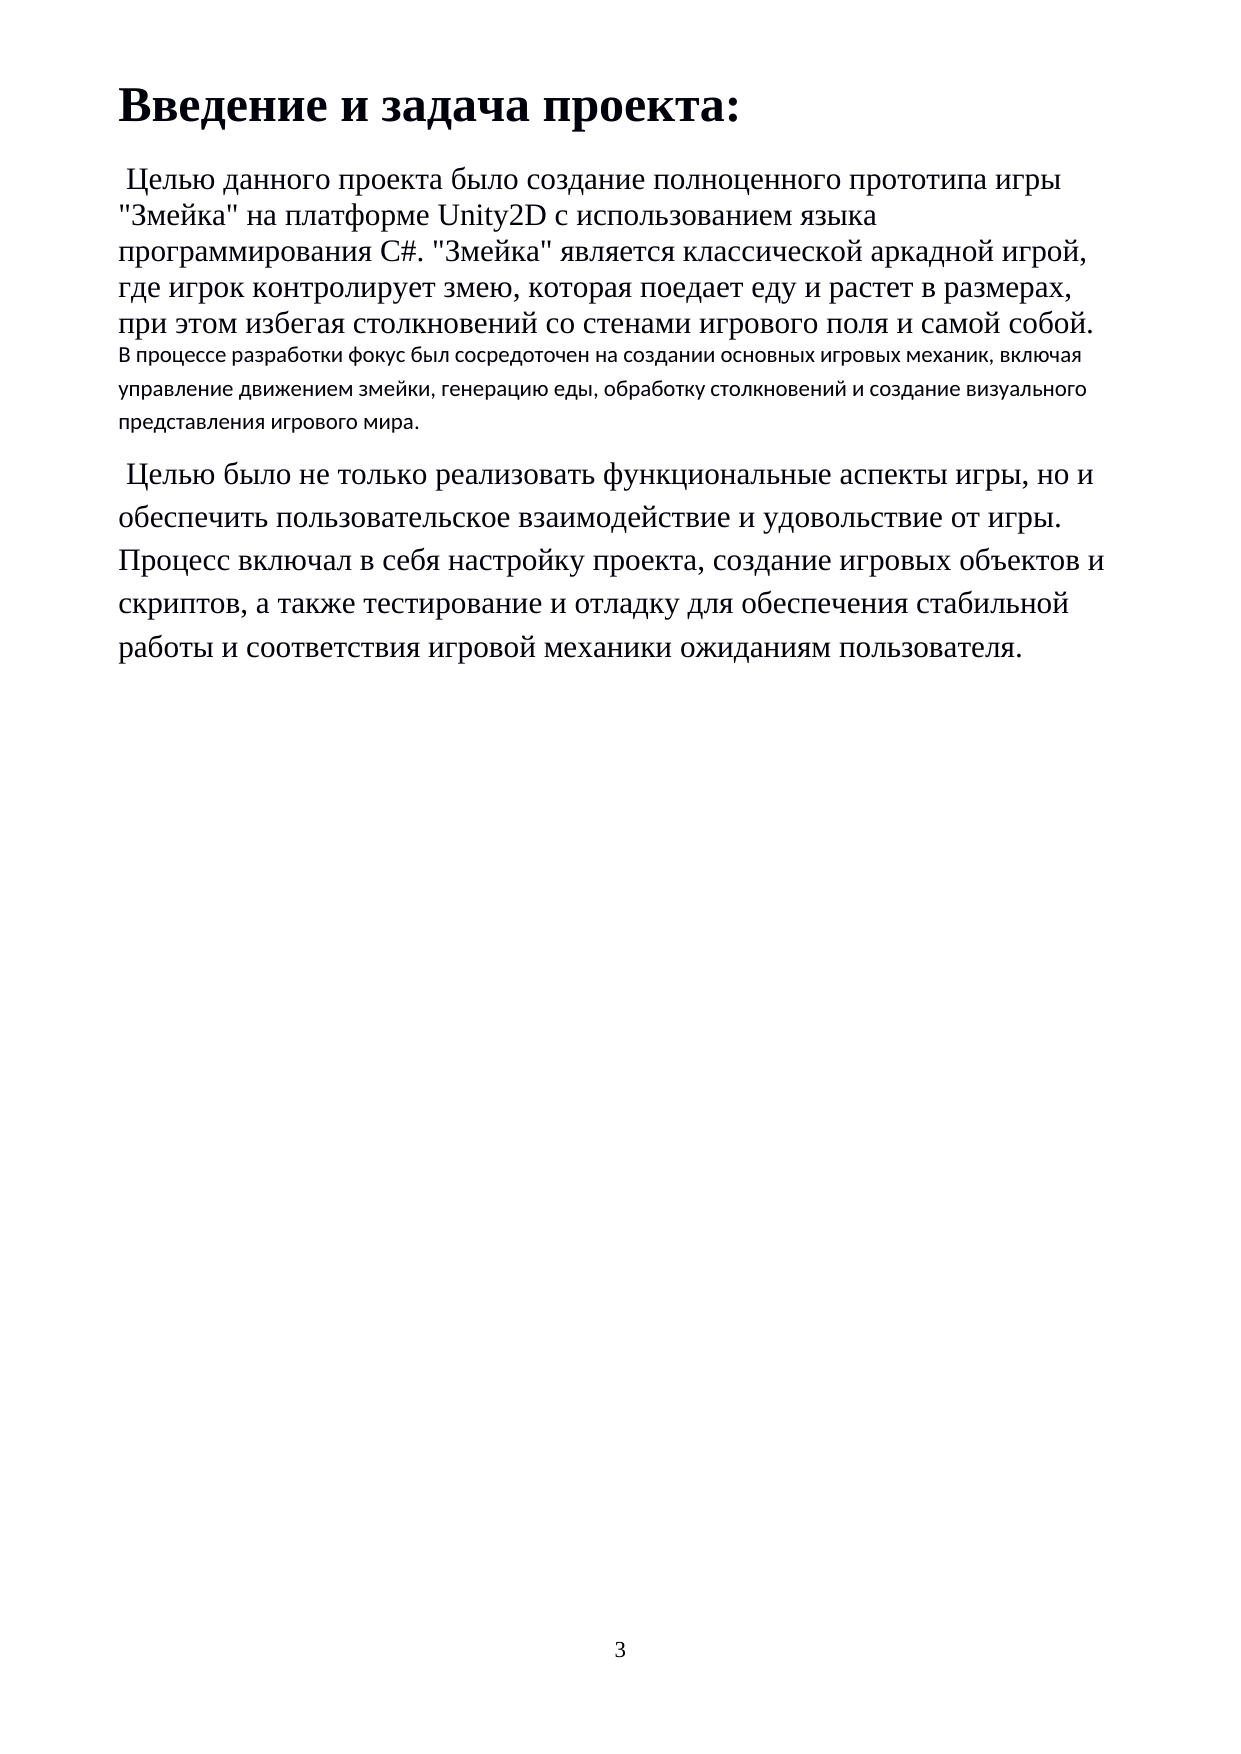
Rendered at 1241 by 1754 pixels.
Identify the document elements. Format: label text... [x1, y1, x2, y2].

text Целью было не только реализовать функциональные аспекты игры, но и обеспечить пользовательское взаимодействие и удовольствие от игры. Процесс включал в себя настройку проекта, создание игровых объектов и скриптов, а также тестирование и отладку для обеспечения стабильной работы и соответствия игровой механики ожиданиям пользователя. [118, 455, 1122, 664]
text Введение и задача проекта: [118, 75, 1122, 132]
text В процессе разработки фокус был сосредоточен на создании основных игровых механик, включая управление движением змейки, генерацию еды, обработку столкновений и создание визуального представления игрового мира. [118, 340, 1122, 435]
text Целью данного проекта было создание полноценного прототипа игры "Змейка" на платформе Unity2D с использованием языка программирования C#. "Змейка" является классической аркадной игрой, где игрок контролирует змею, которая поедает еду и растет в размерах, при этом избегая столкновений со стенами игрового поля и самой собой. [118, 161, 1122, 340]
